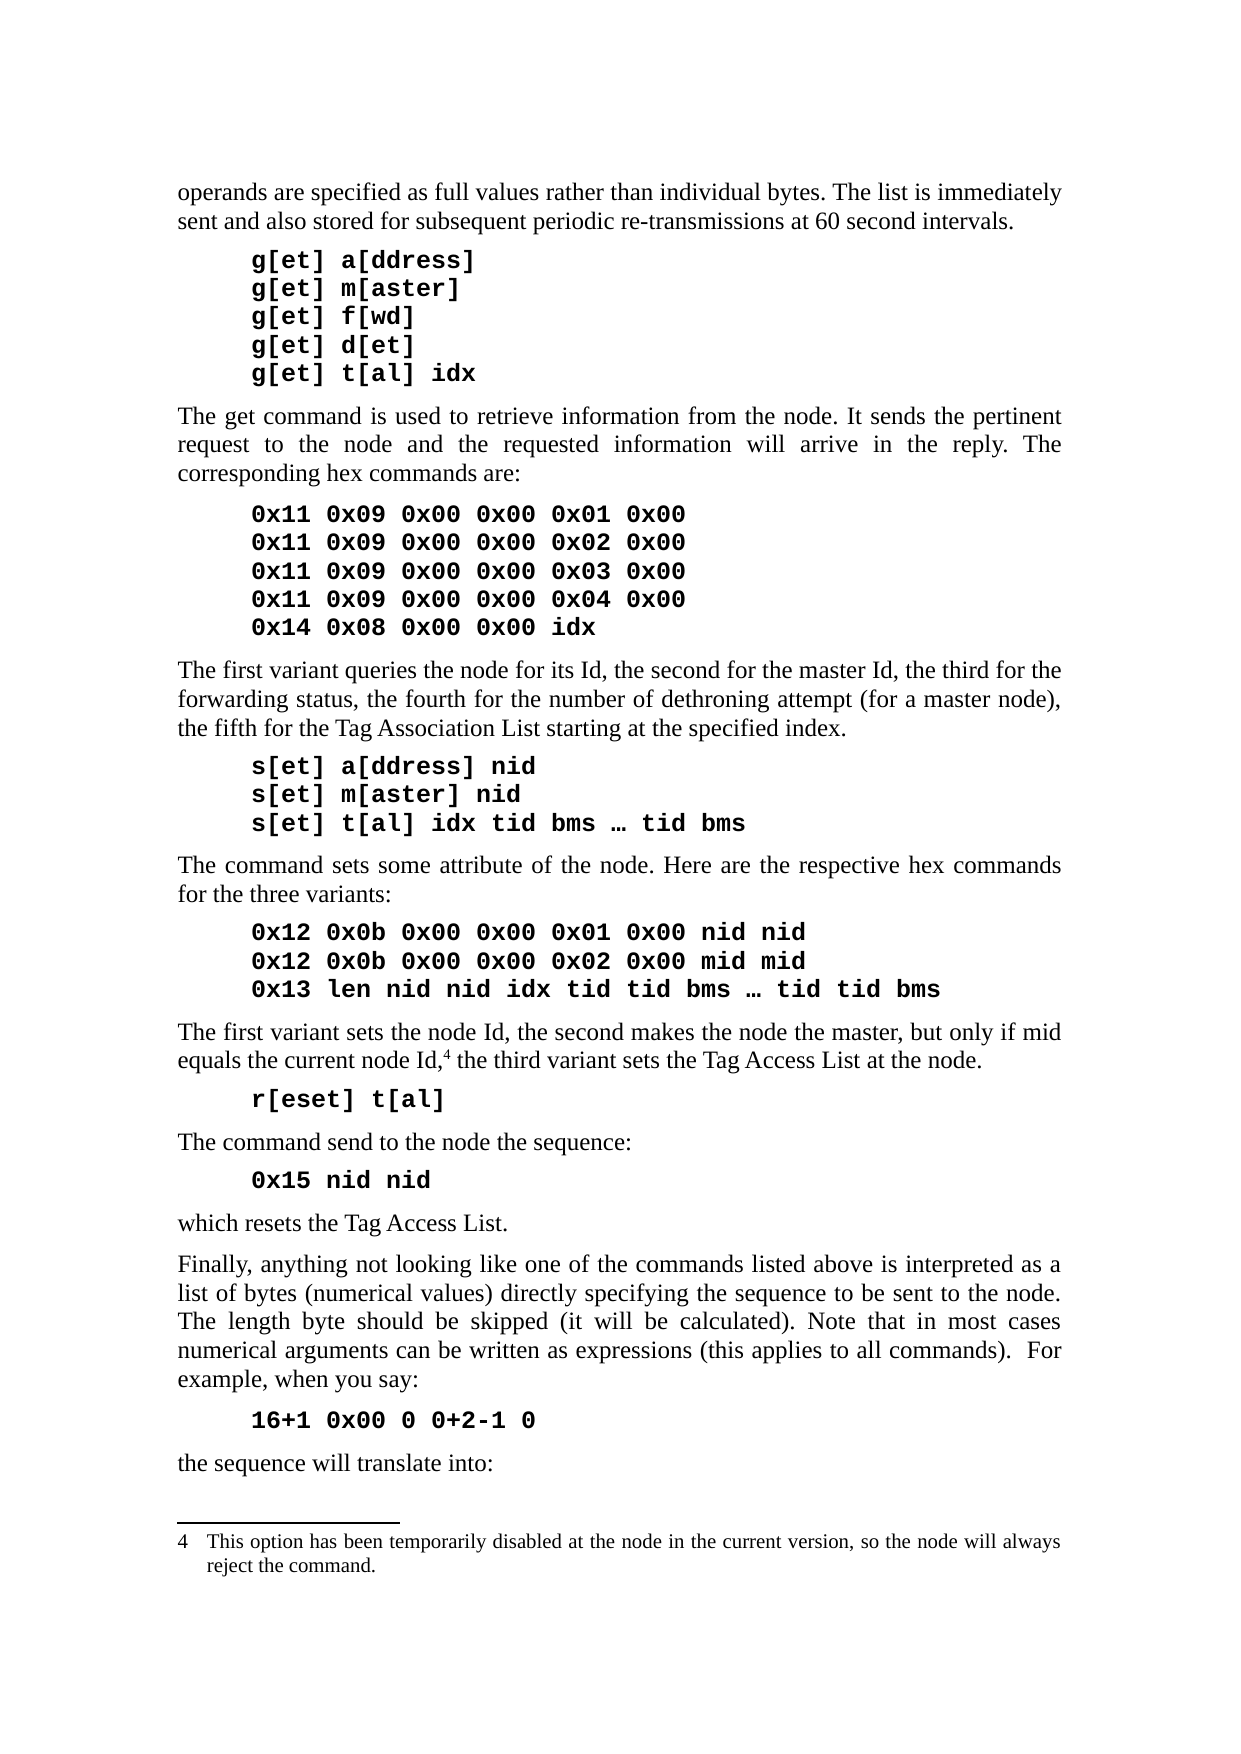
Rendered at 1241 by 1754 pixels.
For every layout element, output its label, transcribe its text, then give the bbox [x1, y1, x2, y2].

text This option has been temporarily disabled at the node in the current version, so the node will always reject the command. [177, 1529, 1063, 1577]
text s[et] a[ddress] nid [177, 753, 1063, 782]
text g[et] f[wd] [177, 304, 1063, 332]
text 0x11 0x09 0x00 0x00 0x02 0x00 [177, 530, 1063, 558]
text 0x14 0x08 0x00 0x00 idx [177, 615, 1063, 643]
text which resets the Tag Access List. [177, 1208, 1063, 1237]
text The first variant queries the node for its Id, the second for the master Id, the third for the forwarding status, the fourth for the number of dethroning attempt (for a master node), the fifth for the Tag Association List starting at the specified index. [177, 655, 1063, 741]
text 0x11 0x09 0x00 0x00 0x03 0x00 [177, 558, 1063, 587]
text 0x11 0x09 0x00 0x00 0x01 0x00 [177, 499, 1063, 530]
text 0x15 nid nid [177, 1168, 1063, 1196]
text 0x12 0x0b 0x00 0x00 0x02 0x00 mid mid [177, 948, 1063, 977]
text g[et] d[et] [177, 332, 1063, 361]
text g[et] t[al] idx [177, 361, 1063, 389]
text operands are specified as full values rather than individual bytes. The list is immediately sent and also stored for subsequent periodic re-transmissions at 60 second intervals. [177, 177, 1063, 235]
text s[et] m[aster] nid [177, 782, 1063, 810]
text The get command is used to retrieve information from the node. It sends the pertinent request to the node and the requested information will arrive in the reply. The corresponding hex commands are: [177, 401, 1063, 487]
text 0x12 0x0b 0x00 0x00 0x01 0x00 nid nid [177, 920, 1063, 948]
text 0x13 len nid nid idx tid tid bms … tid tid bms [177, 977, 1063, 1005]
text g[et] m[aster] [177, 276, 1063, 304]
text g[et] a[ddress] [177, 247, 1063, 276]
text r[eset] t[al] [177, 1086, 1063, 1115]
text s[et] t[al] idx tid bms … tid bms [177, 810, 1063, 838]
text 16+1 0x00 0 0+2-1 0 [177, 1405, 1063, 1436]
text the sequence will translate into: [177, 1448, 1063, 1477]
text The first variant sets the node Id, the second makes the node the master, but only if mid equals the current node Id, the third variant sets the Tag Access List at the node. [177, 1017, 1063, 1074]
text The command send to the node the sequence: [177, 1127, 1063, 1155]
text Finally, anything not looking like one of the commands listed above is interpreted as a list of bytes (numerical values) directly specifying the sequence to be sent to the node. The length byte should be skipped (it will be calculated). Note that in most cases numerical arguments can be written as expressions (this applies to all commands). For example, when you say: [177, 1249, 1063, 1393]
text The command sets some attribute of the node. Here are the respective hex commands for the three variants: [177, 850, 1063, 908]
text 0x11 0x09 0x00 0x00 0x04 0x00 [177, 587, 1063, 615]
